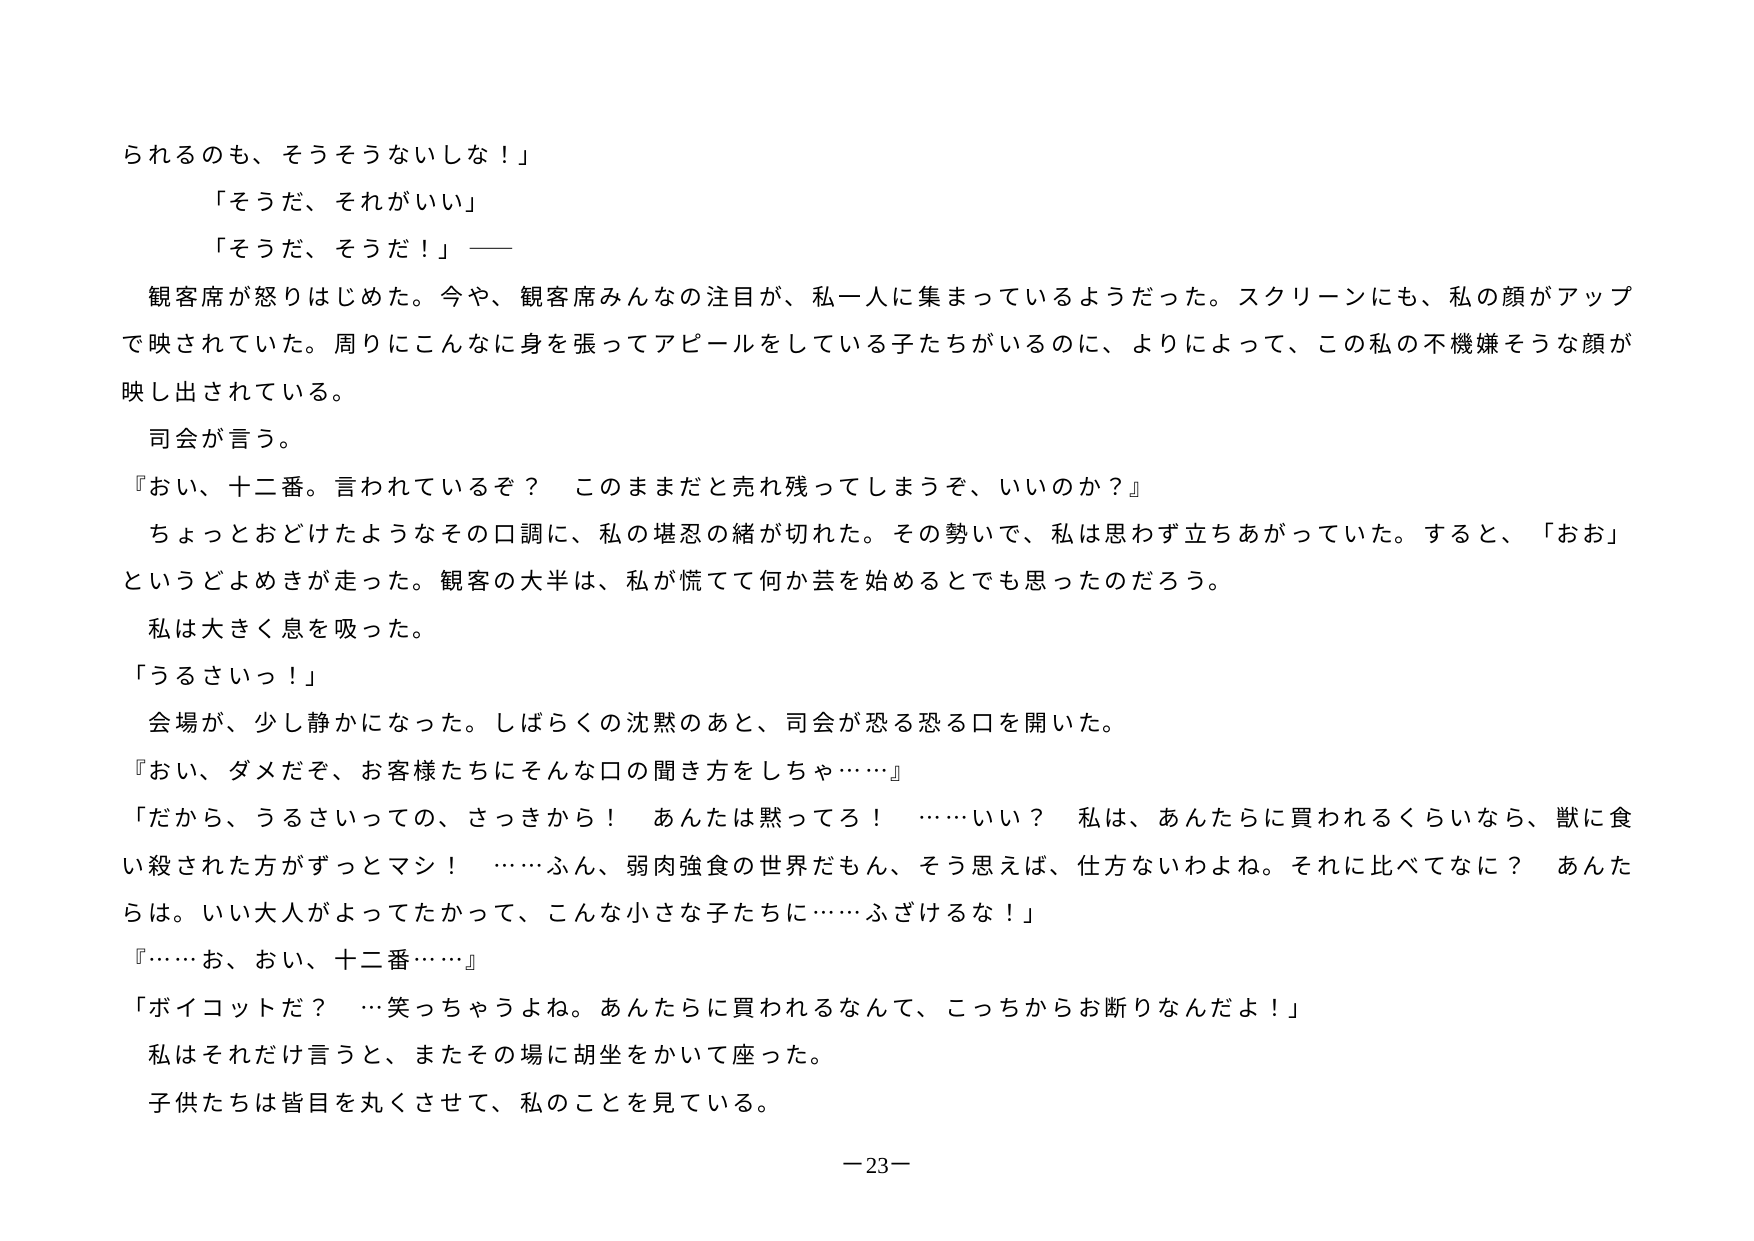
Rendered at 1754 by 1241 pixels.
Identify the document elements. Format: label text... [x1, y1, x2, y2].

text 私は大きく息を吸った。 [120, 593, 1634, 640]
text 「ボイコットだ？ …笑っちゃうよね。あんたらに買われるなんて、こっちからお断りなんだよ！」 [120, 972, 1634, 1019]
text 子供たちは皆目を丸くさせて、私のことを見ている。 [120, 1067, 1634, 1114]
text られるのも、そうそうないしな！」 [120, 119, 1634, 166]
text 「そうだ、それがいい」 [120, 166, 1634, 214]
text 「そうだ、そうだ！」―― [120, 214, 1634, 261]
text 観客席が怒りはじめた。今や、観客席みんなの注目が、私一人に集まっているようだった。スクリーンにも、私の顔がアップで映されていた。周りにこんなに身を張ってアピールをしている子たちがいるのに、よりによって、この私の不機嫌そうな顔が映し出されている。 [120, 261, 1634, 403]
text 『……お、おい、十二番……』 [120, 925, 1634, 972]
text 『おい、十二番。言われているぞ？ このままだと売れ残ってしまうぞ、いいのか？』 [120, 451, 1634, 498]
text 私はそれだけ言うと、またその場に胡坐をかいて座った。 [120, 1019, 1634, 1067]
text 「だから、うるさいっての、さっきから！ あんたは黙ってろ！ ……いい？ 私は、あんたらに買われるくらいなら、獣に食い殺された方がずっとマシ！ ……ふん、弱肉強食の世界だもん、そう思えば、仕方ないわよね。それに比べてなに？ あんたらは。いい大人がよってたかって、こんな小さな子たちに……ふざけるな！」 [120, 783, 1634, 925]
text ちょっとおどけたようなその口調に、私の堪忍の緒が切れた。その勢いで、私は思わず立ちあがっていた。すると、「おお」というどよめきが走った。観客の大半は、私が慌てて何か芸を始めるとでも思ったのだろう。 [120, 498, 1634, 593]
text 会場が、少し静かになった。しばらくの沈黙のあと、司会が恐る恐る口を開いた。 [120, 688, 1634, 735]
text 『おい、ダメだぞ、お客様たちにそんな口の聞き方をしちゃ……』 [120, 735, 1634, 783]
text 司会が言う。 [120, 403, 1634, 451]
text 「うるさいっ！」 [120, 640, 1634, 688]
